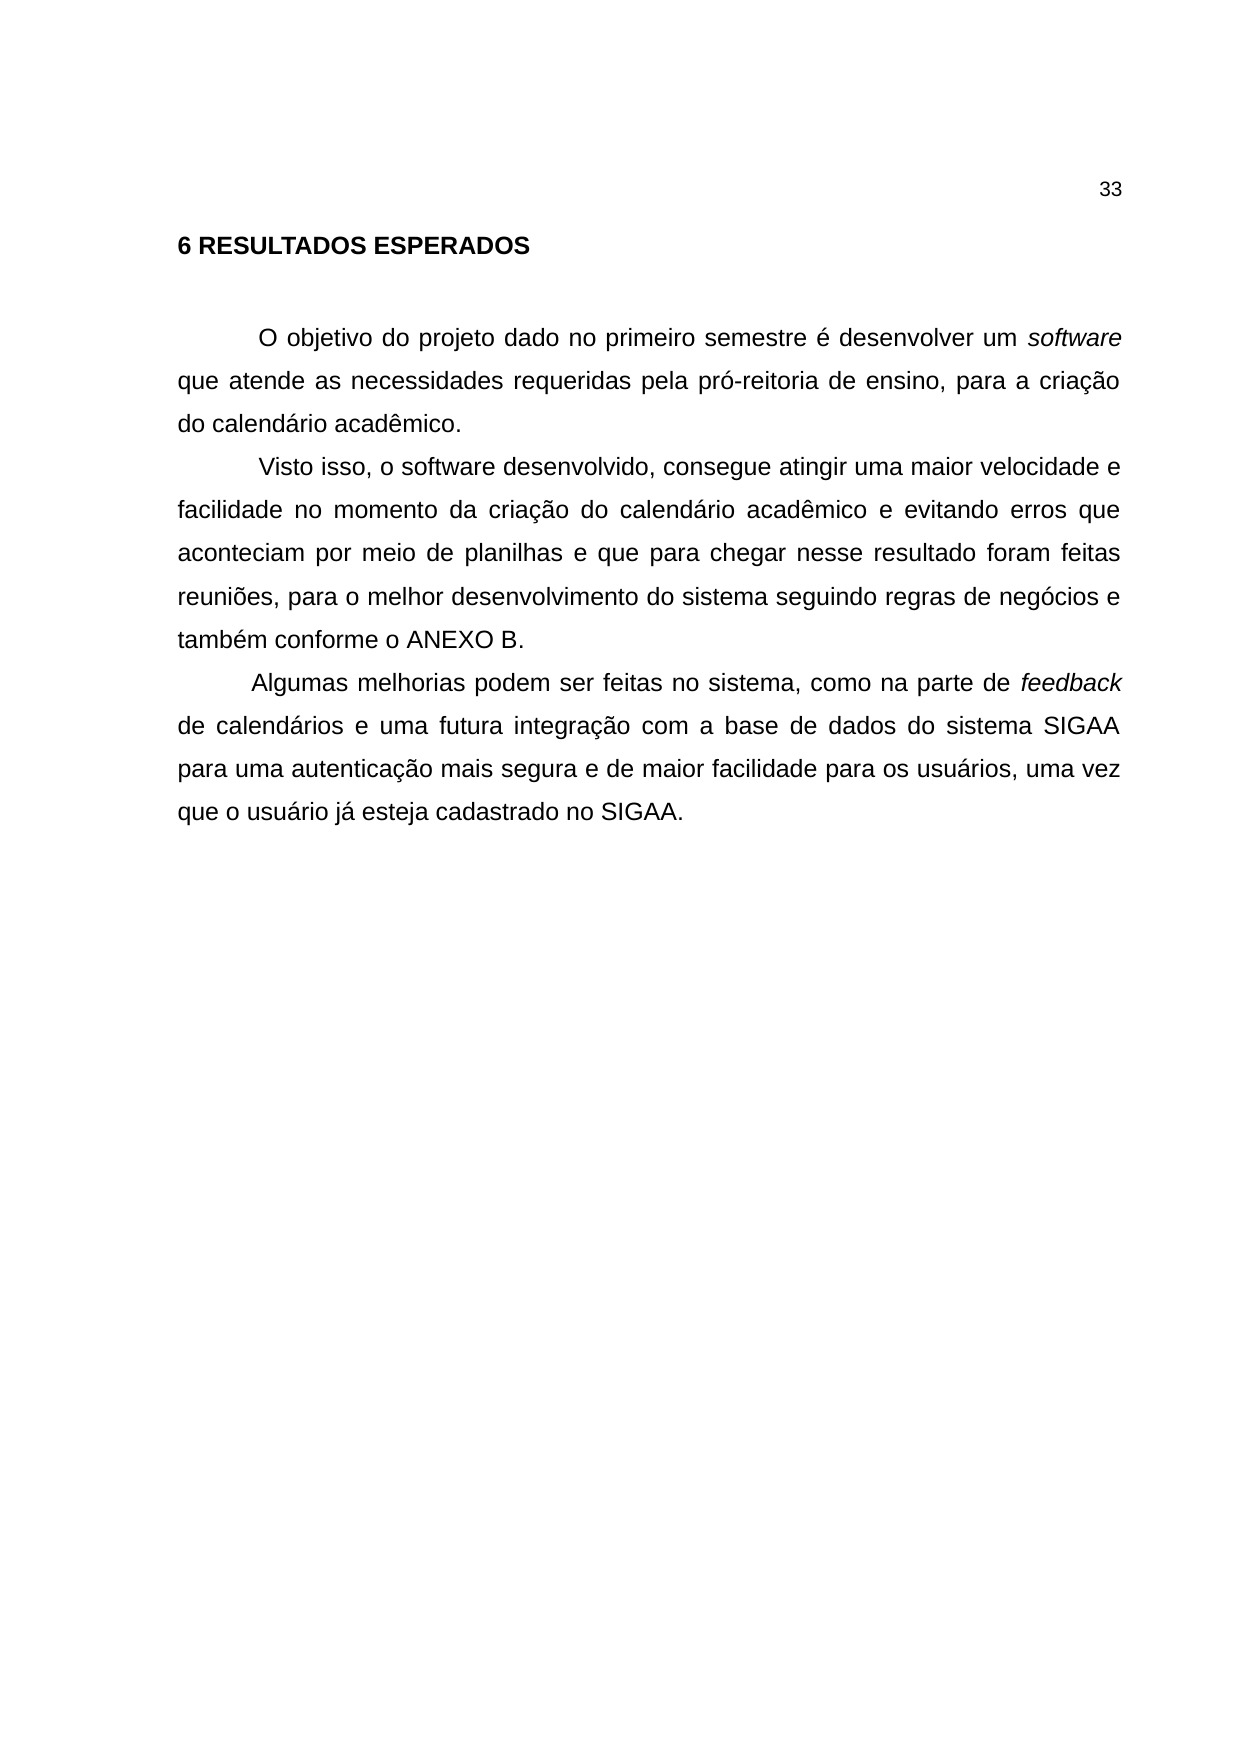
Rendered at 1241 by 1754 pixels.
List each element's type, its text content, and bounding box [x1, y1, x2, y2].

text Visto isso, o software desenvolvido, consegue atingir uma maior velocidade e facilidade no momento da criação do calendário acadêmico e evitando erros que aconteciam por meio de planilhas e que para chegar nesse resultado foram feitas reuniões, para o melhor desenvolvimento do sistema seguindo regras de negócios e também conforme o ANEXO B. [177, 452, 1122, 653]
text Algumas melhorias podem ser feitas no sistema, como na parte de feedback de calendários e uma futura integração com a base de dados do sistema SIGAA para uma autenticação mais segura e de maior facilidade para os usuários, uma vez que o usuário já esteja cadastrado no SIGAA. [177, 668, 1122, 826]
text O objetivo do projeto dado no primeiro semestre é desenvolver um software que atende as necessidades requeridas pela pró-reitoria de ensino, para a criação do calendário acadêmico. [177, 323, 1122, 438]
subtitle 6 RESULTADOS ESPERADOS [177, 231, 1122, 259]
